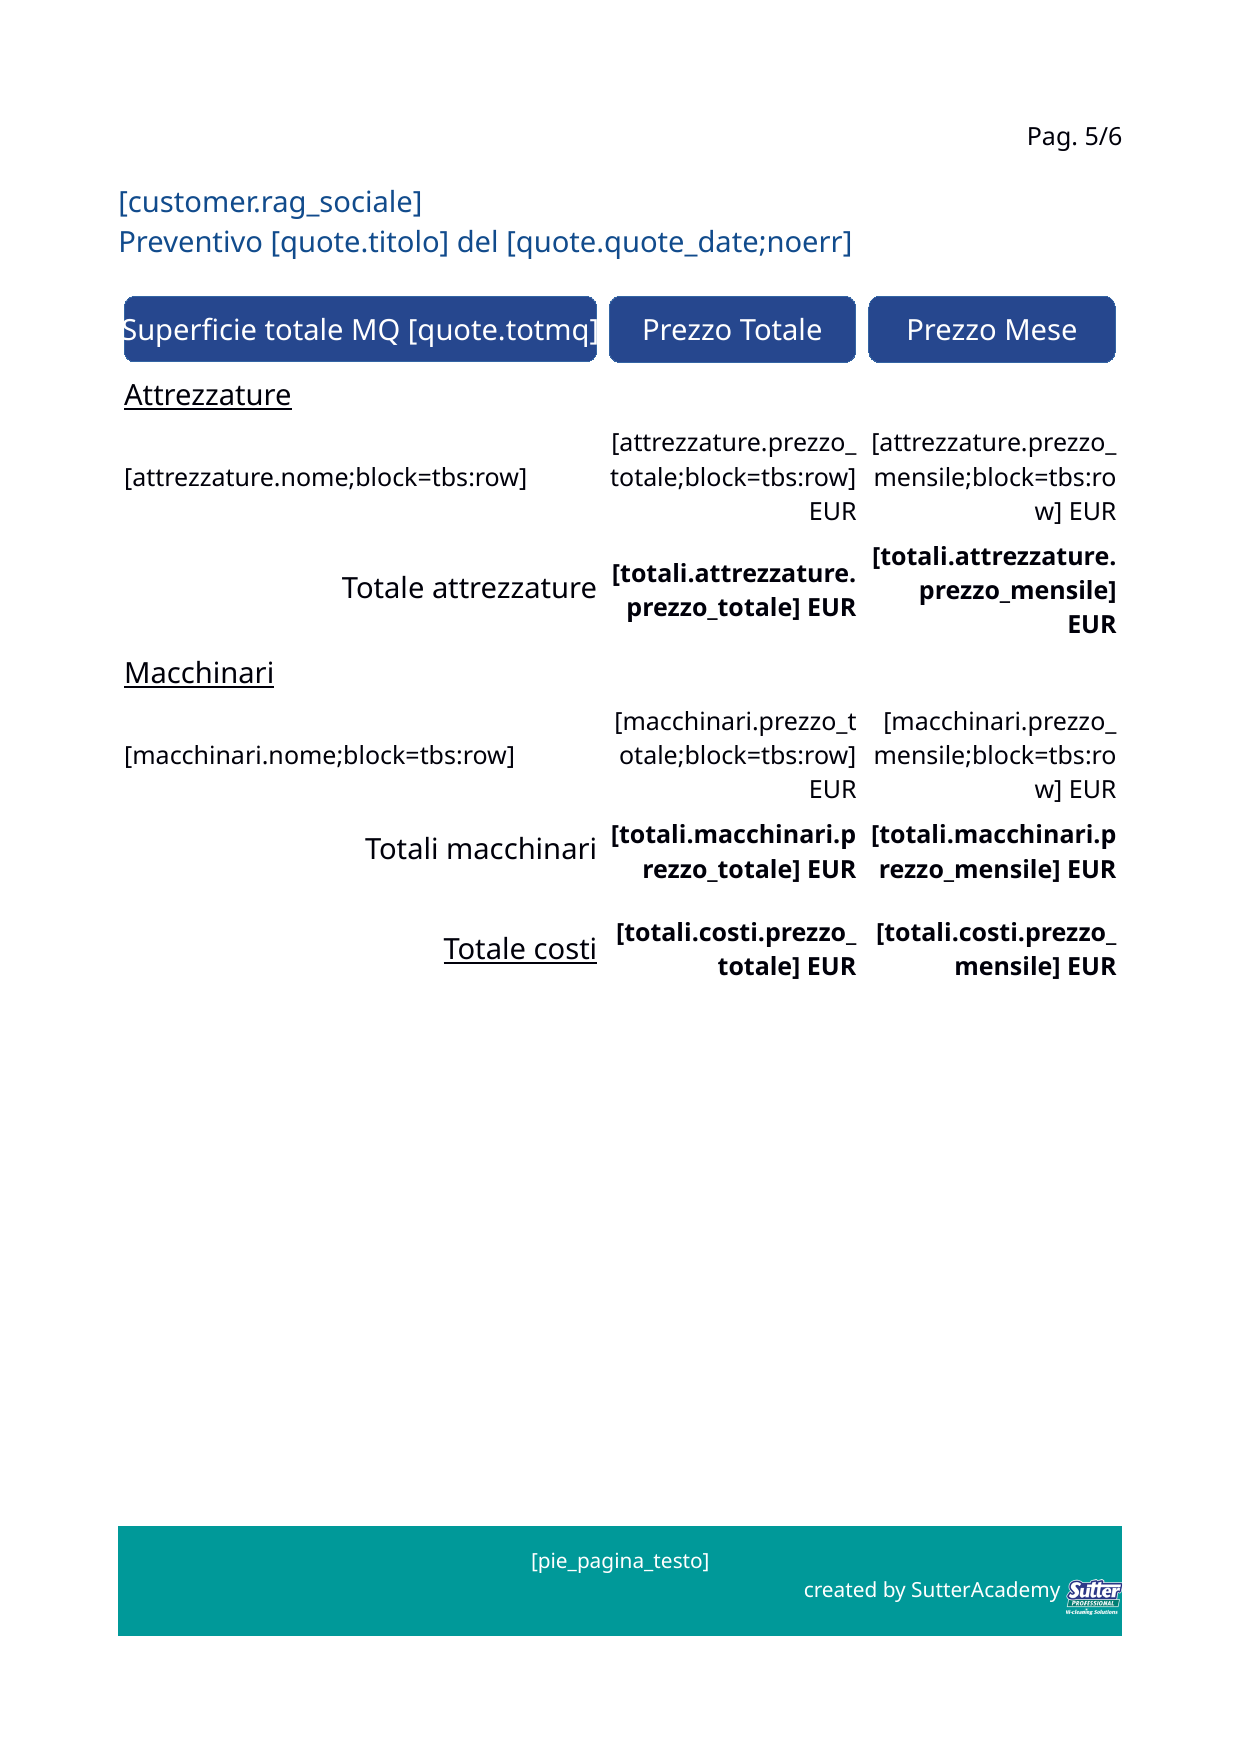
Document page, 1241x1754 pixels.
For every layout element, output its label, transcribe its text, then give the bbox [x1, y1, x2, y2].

table_cell [macchinari.prezzo_mensile;block=tbs:row] EUR [862, 698, 1122, 811]
table_cell [totali.attrezzature.prezzo_mensile] EUR [862, 533, 1122, 647]
table_header [118, 291, 603, 368]
table_cell Totali macchinari [118, 811, 603, 891]
subtitle [customer.rag_sociale] [118, 182, 1122, 221]
table_cell [macchinari.prezzo_totale;block=tbs:row] EUR [603, 698, 862, 811]
table_cell [totali.attrezzature.prezzo_totale] EUR [603, 533, 862, 647]
table_cell [macchinari.nome;block=tbs:row] [118, 698, 603, 811]
table_cell [603, 891, 862, 909]
table_cell [totali.macchinari.prezzo_mensile] EUR [862, 811, 1122, 891]
table_cell [862, 368, 1122, 419]
table_cell [totali.costi.prezzo_totale] EUR [603, 909, 862, 988]
table_cell [totali.macchinari.prezzo_totale] EUR [603, 811, 862, 891]
table_cell [603, 368, 862, 419]
table_cell [attrezzature.prezzo_mensile;block=tbs:row] EUR [862, 419, 1122, 533]
table_header [862, 291, 1122, 368]
table_cell [862, 891, 1122, 909]
table_cell Totale costi [118, 909, 603, 988]
picture [1066, 1579, 1123, 1615]
table_cell [603, 647, 862, 698]
table_header [603, 291, 862, 368]
table_cell [attrezzature.prezzo_totale;block=tbs:row] EUR [603, 419, 862, 533]
subtitle Preventivo [quote.titolo] del [quote.quote_date;noerr] [118, 221, 1122, 261]
table_cell Macchinari [118, 647, 603, 698]
table_cell [862, 647, 1122, 698]
table_cell [attrezzature.nome;block=tbs:row] [118, 419, 603, 533]
table_cell Totale attrezzature [118, 533, 603, 647]
table_cell Attrezzature [118, 368, 603, 419]
table_cell [totali.costi.prezzo_mensile] EUR [862, 909, 1122, 988]
table_cell [118, 891, 603, 909]
